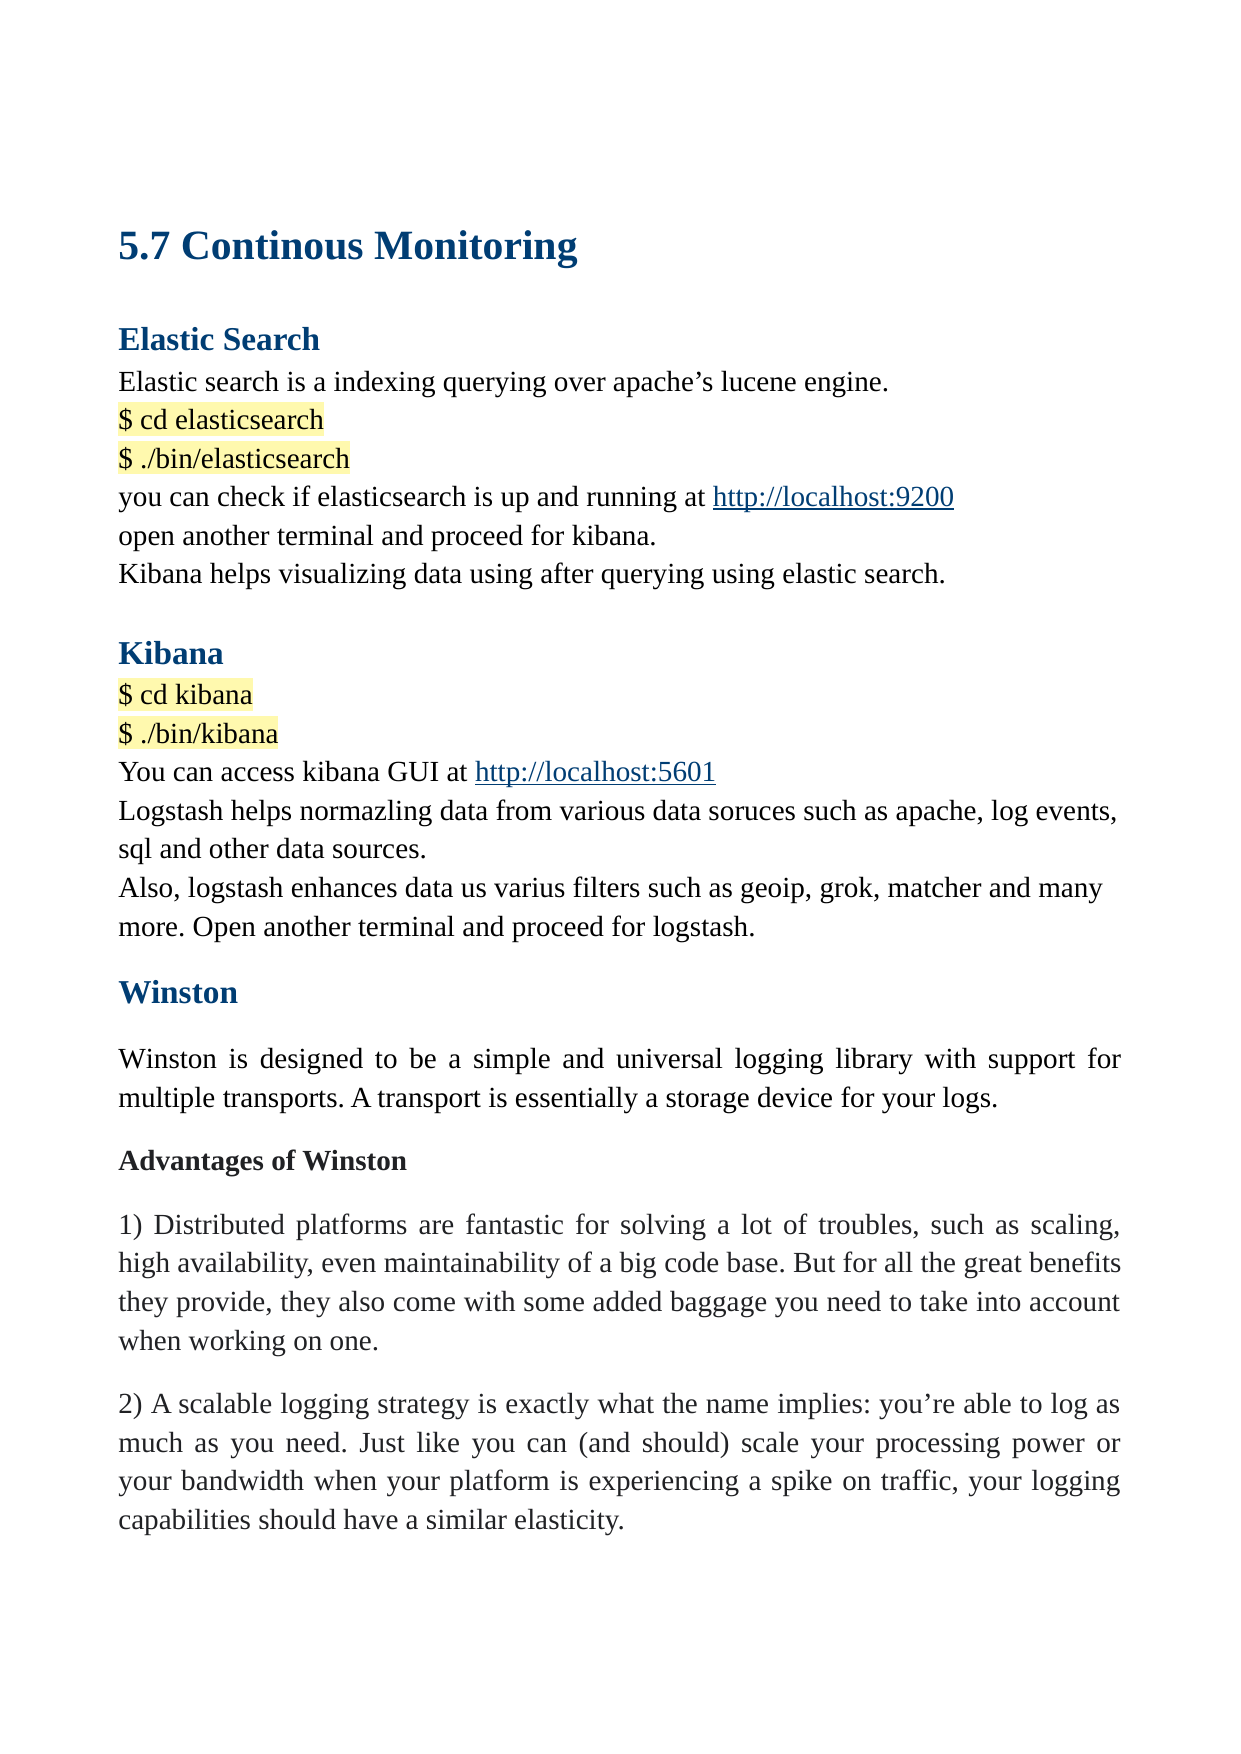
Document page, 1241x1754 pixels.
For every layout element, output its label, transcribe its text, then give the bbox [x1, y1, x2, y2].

text Kibana [118, 633, 1122, 672]
text $ cd kibana [118, 677, 1122, 711]
text 5.7 Continous Monitoring [118, 220, 1122, 268]
text You can access kibana GUI at http://localhost:5601 Logstash helps normazling data from various data soruces such as apache, log events, sql and other data sources. Also, logstash enhances data us varius filters such as geoip, grok, matcher and many more. Open another terminal and proceed for logstash. [118, 754, 1122, 942]
text Elastic Search [118, 319, 1122, 358]
text Kibana helps visualizing data using after querying using elastic search. [118, 556, 1122, 590]
text open another terminal and proceed for kibana. [118, 518, 1122, 551]
text Advantages of Winston [118, 1143, 1122, 1177]
text $ ./bin/elasticsearch [118, 441, 1122, 474]
text $ cd elasticsearch [118, 402, 1122, 436]
text Winston is designed to be a simple and universal logging library with support for multiple transports. A transport is essentially a storage device for your logs. [118, 1041, 1122, 1113]
text 2) A scalable logging strategy is exactly what the name implies: you’re able to log as much as you need. Just like you can (and should) scale your processing power or your bandwidth when your platform is experiencing a spike on traffic, your logging capabilities should have a similar elasticity. [118, 1386, 1122, 1535]
text Elastic search is a indexing querying over apache’s lucene engine. [118, 364, 1122, 397]
text Winston [118, 972, 1122, 1011]
text you can check if elasticsearch is up and running at http://localhost:9200 [118, 479, 1122, 513]
text 1) Distributed platforms are fantastic for solving a lot of troubles, such as scaling, high availability, even maintainability of a big code base. But for all the great benefits they provide, they also come with some added baggage you need to take into account when working on one. [118, 1207, 1122, 1356]
text $ ./bin/kibana [118, 716, 1122, 749]
